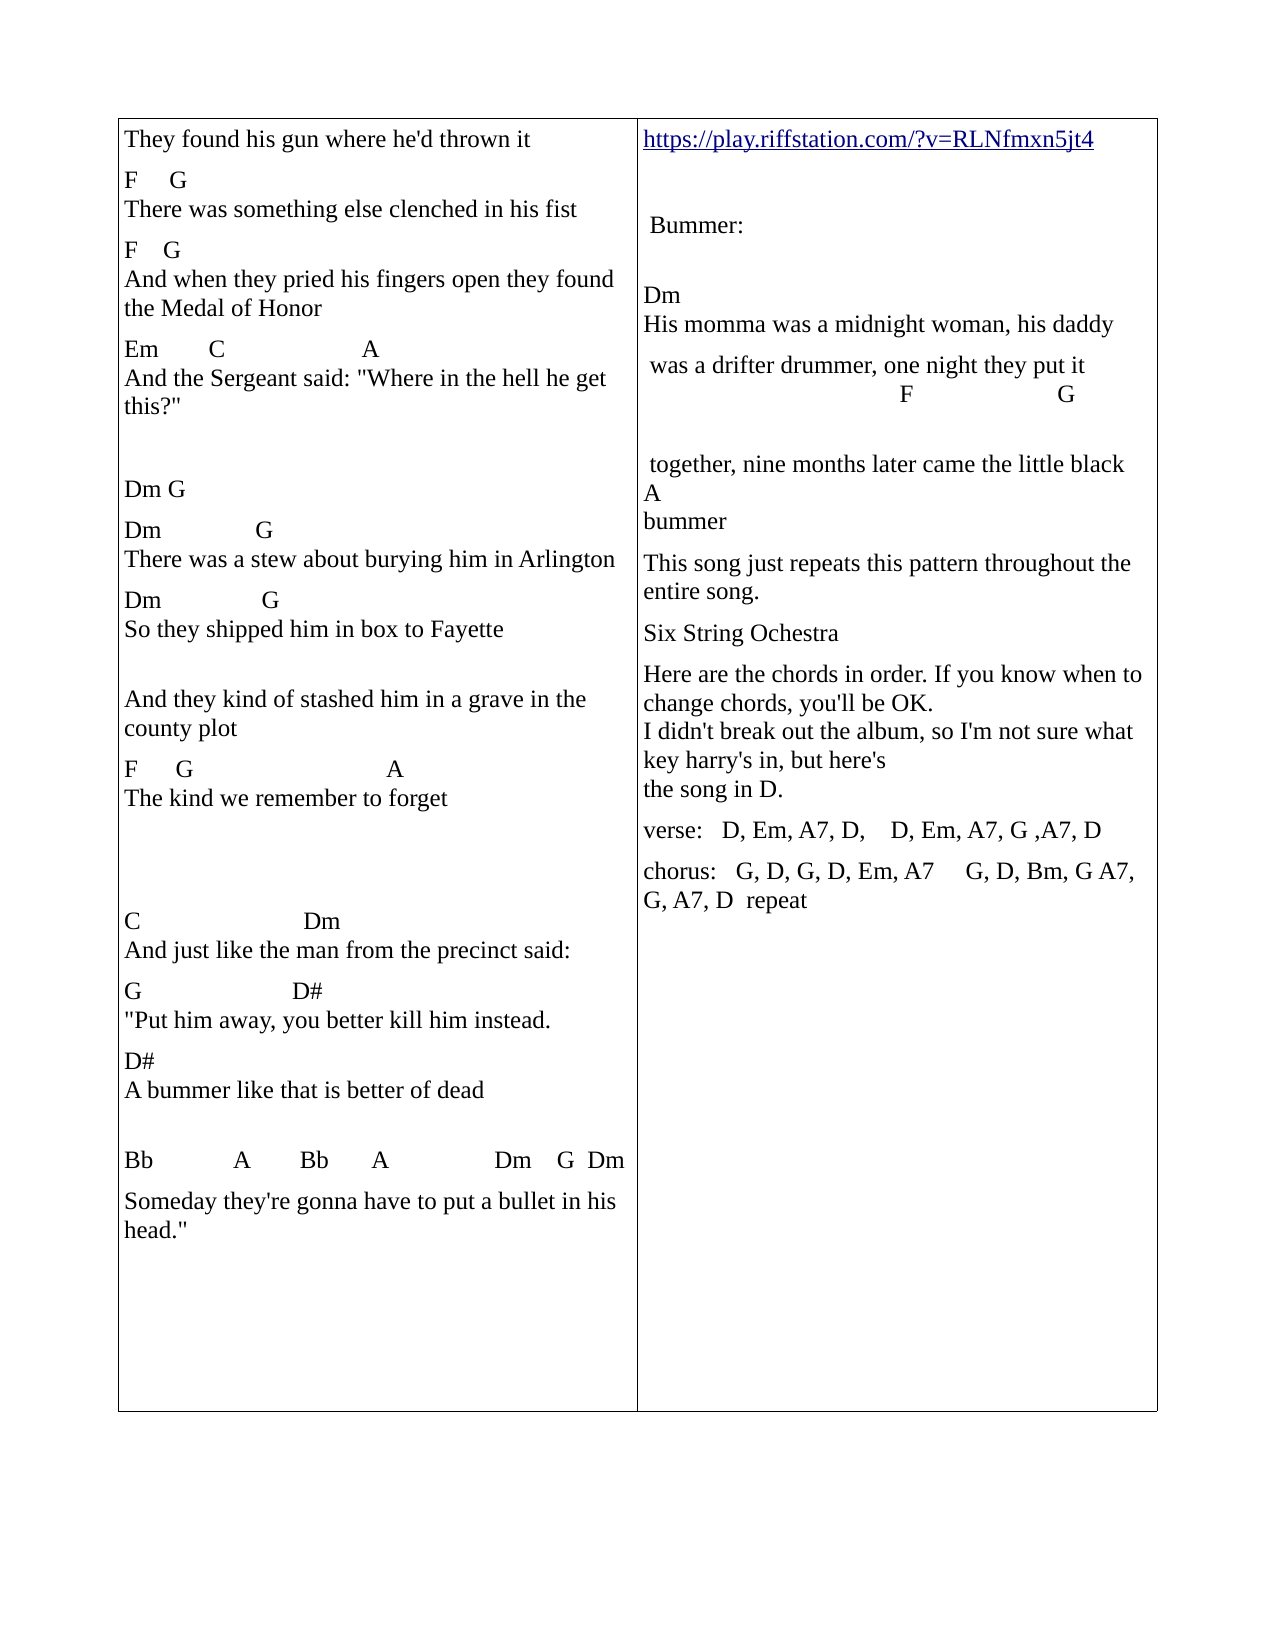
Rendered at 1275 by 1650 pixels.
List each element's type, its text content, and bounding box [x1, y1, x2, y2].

table_header They found his gun where he'd thrown it F G There was something else clenched in his fist F G And when they pried his fingers open they found the Medal of Honor Em C A And the Sergeant said: "Where in the hell he get this?" Dm G Dm G There was a stew about burying him in Arlington Dm G So they shipped him in box to Fayette And they kind of stashed him in a grave in the county plot F G A The kind we remember to forget C Dm And just like the man from the precinct said: G D# "Put him away, you better kill him instead. D# A bummer like that is better of dead Bb A Bb A Dm G Dm Someday they're gonna have to put a bullet in his head." [119, 119, 637, 1411]
table_header https://play.riffstation.com/?v=RLNfmxn5jt4 Bummer: Dm His momma was a midnight woman, his daddy was a drifter drummer, one night they put it F G together, nine months later came the little black A bummer This song just repeats this pattern throughout the entire song. Six String Ochestra Here are the chords in order. If you know when to change chords, you'll be OK. I didn't break out the album, so I'm not sure what key harry's in, but here's the song in D. verse: D, Em, A7, D, D, Em, A7, G ,A7, D chorus: G, D, G, D, Em, A7 G, D, Bm, G A7, G, A7, D repeat [638, 119, 1157, 1411]
